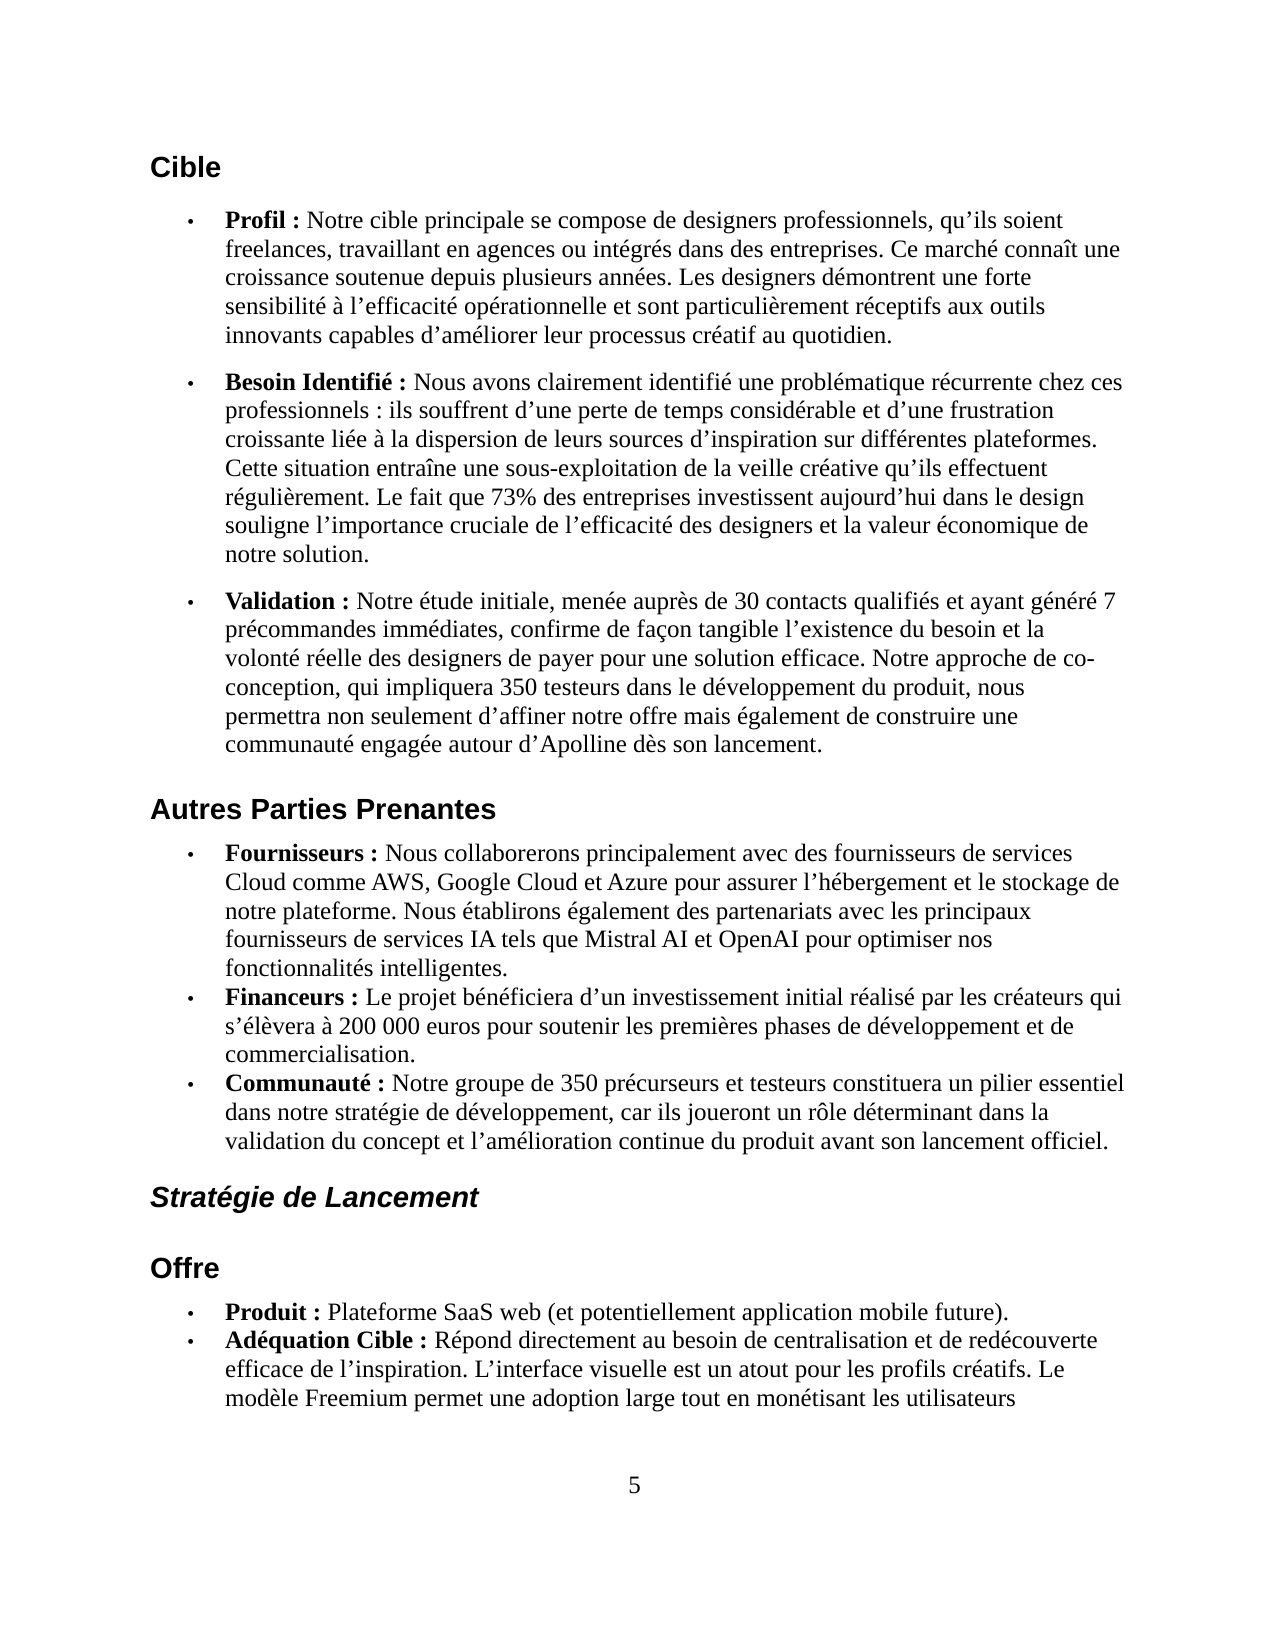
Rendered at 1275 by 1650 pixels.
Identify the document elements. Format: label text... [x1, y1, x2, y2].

subtitle Offre [150, 1251, 1125, 1284]
subtitle Cible [150, 150, 1125, 183]
subtitle Autres Parties Prenantes [150, 792, 1125, 826]
list Communauté : Notre groupe de 350 précurseurs et testeurs constituera un pilier essentiel dans notre stratégie de développement, car ils joueront un rôle déterminant dans la validation du concept et l’amélioration continue du produit avant son lancement officiel. [187, 1068, 1125, 1154]
list Adéquation Cible : Répond directement au besoin de centralisation et de redécouverte efficace de l’inspiration. L’interface visuelle est un atout pour les profils créatifs. Le modèle Freemium permet une adoption large tout en monétisant les utilisateurs [187, 1325, 1125, 1412]
list Produit : Plateforme SaaS web (et potentiellement application mobile future). [187, 1297, 1125, 1325]
list Profil : Notre cible principale se compose de designers professionnels, qu’ils soient freelances, travaillant en agences ou intégrés dans des entreprises. Ce marché connaît une croissance soutenue depuis plusieurs années. Les designers démontrent une forte sensibilité à l’efficacité opérationnelle et sont particulièrement réceptifs aux outils innovants capables d’améliorer leur processus créatif au quotidien. [187, 205, 1125, 349]
list Besoin Identifié : Nous avons clairement identifié une problématique récurrente chez ces professionnels : ils souffrent d’une perte de temps considérable et d’une frustration croissante liée à la dispersion de leurs sources d’inspiration sur différentes plateformes. Cette situation entraîne une sous-exploitation de la veille créative qu’ils effectuent régulièrement. Le fait que 73% des entreprises investissent aujourd’hui dans le design souligne l’importance cruciale de l’efficacité des designers et la valeur économique de notre solution. [187, 367, 1125, 568]
list Validation : Notre étude initiale, menée auprès de 30 contacts qualifiés et ayant généré 7 précommandes immédiates, confirme de façon tangible l’existence du besoin et la volonté réelle des designers de payer pour une solution efficace. Notre approche de co-conception, qui impliquera 350 testeurs dans le développement du produit, nous permettra non seulement d’affiner notre offre mais également de construire une communauté engagée autour d’Apolline dès son lancement. [187, 586, 1125, 758]
list Fournisseurs : Nous collaborerons principalement avec des fournisseurs de services Cloud comme AWS, Google Cloud et Azure pour assurer l’hébergement et le stockage de notre plateforme. Nous établirons également des partenariats avec les principaux fournisseurs de services IA tels que Mistral AI et OpenAI pour optimiser nos fonctionnalités intelligentes. [187, 838, 1125, 982]
subtitle Stratégie de Lancement [150, 1179, 1125, 1213]
list Financeurs : Le projet bénéficiera d’un investissement initial réalisé par les créateurs qui s’élèvera à 200 000 euros pour soutenir les premières phases de développement et de commercialisation. [187, 982, 1125, 1068]
